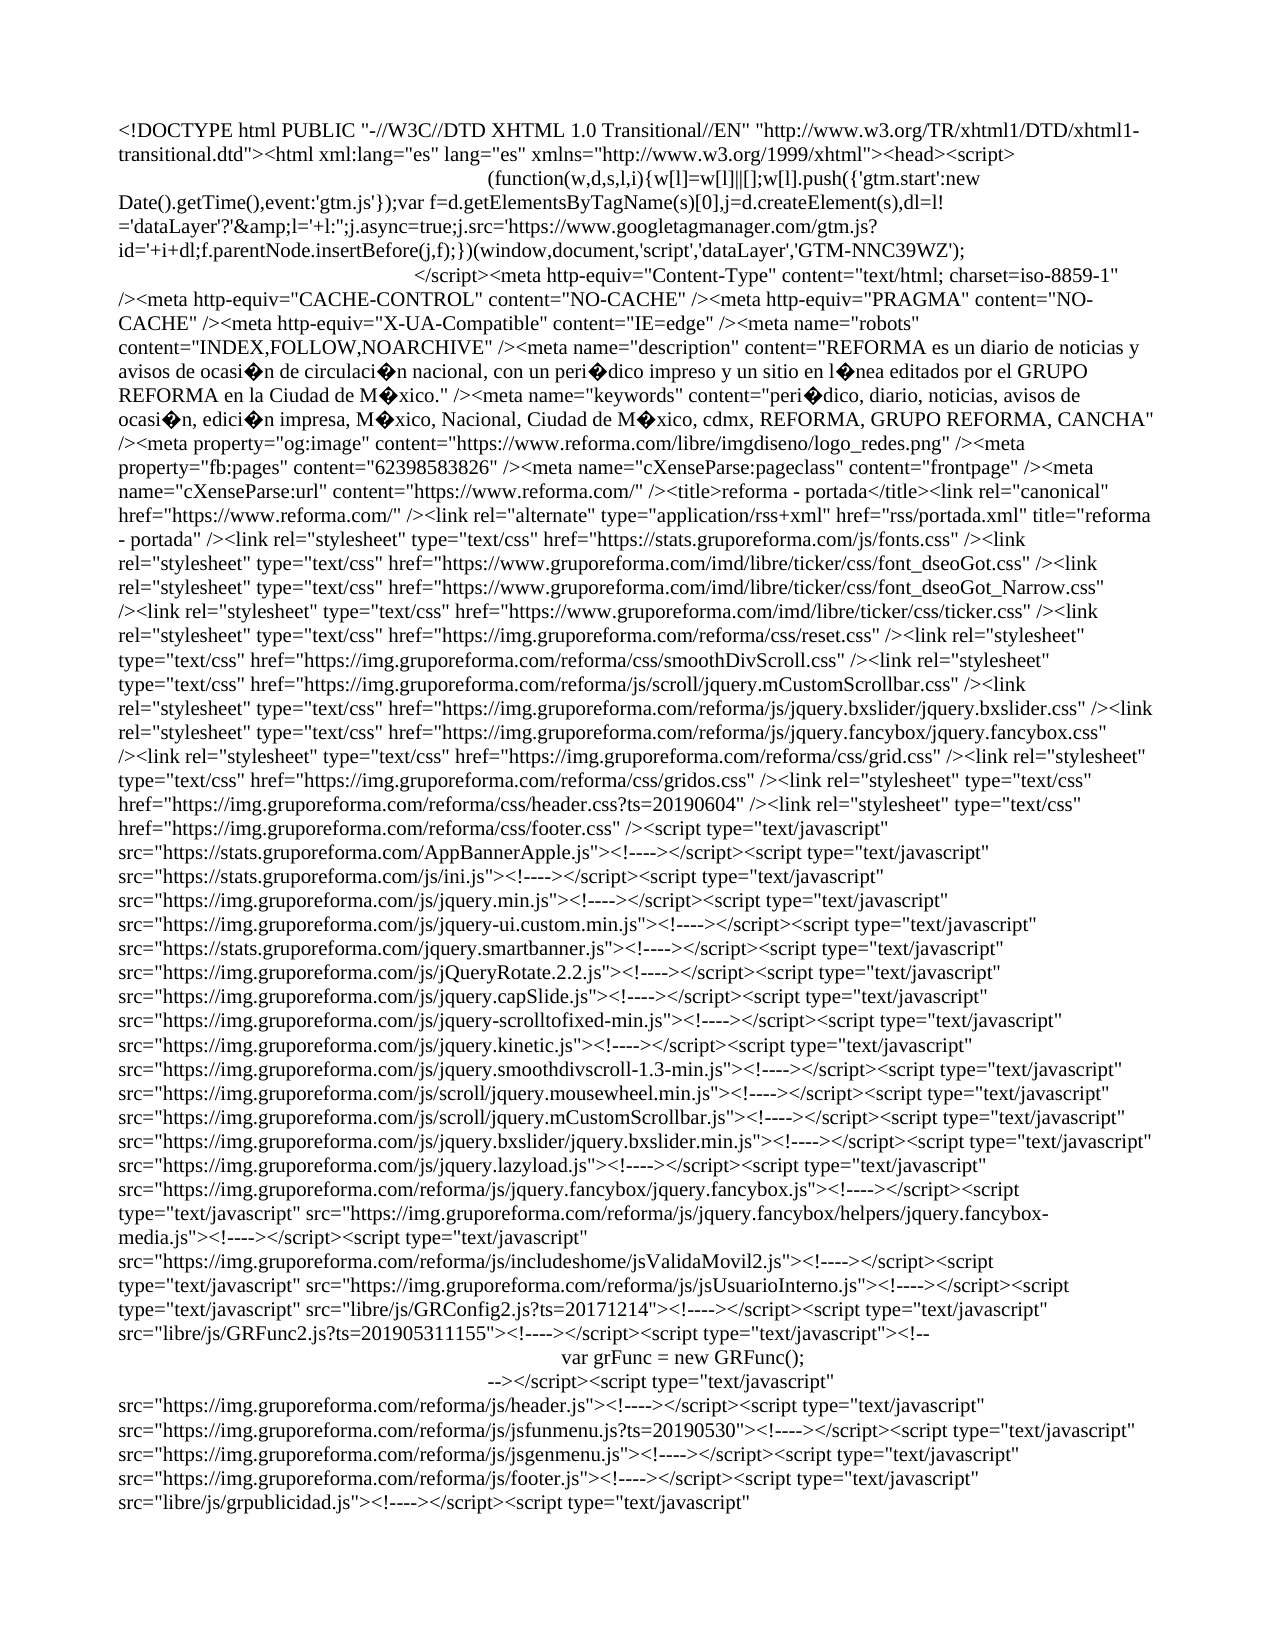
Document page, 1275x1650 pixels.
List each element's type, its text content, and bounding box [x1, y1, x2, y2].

text var grFunc = new GRFunc(); [118, 1345, 1157, 1369]
text </script><meta http-equiv="Content-Type" content="text/html; charset=iso-8859-1" /><meta http-equiv="CACHE-CONTROL" content="NO-CACHE" /><meta http-equiv="PRAGMA" content="NO-CACHE" /><meta http-equiv="X-UA-Compatible" content="IE=edge" /><meta name="robots" content="INDEX,FOLLOW,NOARCHIVE" /><meta name="description" content="REFORMA es un diario de noticias y avisos de ocasi�n de circulaci�n nacional, con un peri�dico impreso y un sitio en l�nea editados por el GRUPO REFORMA en la Ciudad de M�xico." /><meta name="keywords" content="peri�dico, diario, noticias, avisos de ocasi�n, edici�n impresa, M�xico, Nacional, Ciudad de M�xico, cdmx, REFORMA, GRUPO REFORMA, CANCHA" /><meta property="og:image" content="https://www.reforma.com/libre/imgdiseno/logo_redes.png" /><meta property="fb:pages" content="62398583826" /><meta name="cXenseParse:pageclass" content="frontpage" /><meta name="cXenseParse:url" content="https://www.reforma.com/" /><title>reforma - portada</title><link rel="canonical" href="https://www.reforma.com/" /><link rel="alternate" type="application/rss+xml" href="rss/portada.xml" title="reforma - portada" /><link rel="stylesheet" type="text/css" href="https://stats.gruporeforma.com/js/fonts.css" /><link rel="stylesheet" type="text/css" href="https://www.gruporeforma.com/imd/libre/ticker/css/font_dseoGot.css" /><link rel="stylesheet" type="text/css" href="https://www.gruporeforma.com/imd/libre/ticker/css/font_dseoGot_Narrow.css" /><link rel="stylesheet" type="text/css" href="https://www.gruporeforma.com/imd/libre/ticker/css/ticker.css" /><link rel="stylesheet" type="text/css" href="https://img.gruporeforma.com/reforma/css/reset.css" /><link rel="stylesheet" type="text/css" href="https://img.gruporeforma.com/reforma/css/smoothDivScroll.css" /><link rel="stylesheet" type="text/css" href="https://img.gruporeforma.com/reforma/js/scroll/jquery.mCustomScrollbar.css" /><link rel="stylesheet" type="text/css" href="https://img.gruporeforma.com/reforma/js/jquery.bxslider/jquery.bxslider.css" /><link rel="stylesheet" type="text/css" href="https://img.gruporeforma.com/reforma/js/jquery.fancybox/jquery.fancybox.css" /><link rel="stylesheet" type="text/css" href="https://img.gruporeforma.com/reforma/css/grid.css" /><link rel="stylesheet" type="text/css" href="https://img.gruporeforma.com/reforma/css/gridos.css" /><link rel="stylesheet" type="text/css" href="https://img.gruporeforma.com/reforma/css/header.css?ts=20190604" /><link rel="stylesheet" type="text/css" href="https://img.gruporeforma.com/reforma/css/footer.css" /><script type="text/javascript" src="https://stats.gruporeforma.com/AppBannerApple.js"><!----></script><script type="text/javascript" src="https://stats.gruporeforma.com/js/ini.js"><!----></script><script type="text/javascript" src="https://img.gruporeforma.com/js/jquery.min.js"><!----></script><script type="text/javascript" src="https://img.gruporeforma.com/js/jquery-ui.custom.min.js"><!----></script><script type="text/javascript" src="https://stats.gruporeforma.com/jquery.smartbanner.js"><!----></script><script type="text/javascript" src="https://img.gruporeforma.com/js/jQueryRotate.2.2.js"><!----></script><script type="text/javascript" src="https://img.gruporeforma.com/js/jquery.capSlide.js"><!----></script><script type="text/javascript" src="https://img.gruporeforma.com/js/jquery-scrolltofixed-min.js"><!----></script><script type="text/javascript" src="https://img.gruporeforma.com/js/jquery.kinetic.js"><!----></script><script type="text/javascript" src="https://img.gruporeforma.com/js/jquery.smoothdivscroll-1.3-min.js"><!----></script><script type="text/javascript" src="https://img.gruporeforma.com/js/scroll/jquery.mousewheel.min.js"><!----></script><script type="text/javascript" src="https://img.gruporeforma.com/js/scroll/jquery.mCustomScrollbar.js"><!----></script><script type="text/javascript" src="https://img.gruporeforma.com/js/jquery.bxslider/jquery.bxslider.min.js"><!----></script><script type="text/javascript" src="https://img.gruporeforma.com/js/jquery.lazyload.js"><!----></script><script type="text/javascript" src="https://img.gruporeforma.com/reforma/js/jquery.fancybox/jquery.fancybox.js"><!----></script><script type="text/javascript" src="https://img.gruporeforma.com/reforma/js/jquery.fancybox/helpers/jquery.fancybox-media.js"><!----></script><script type="text/javascript" src="https://img.gruporeforma.com/reforma/js/includeshome/jsValidaMovil2.js"><!----></script><script type="text/javascript" src="https://img.gruporeforma.com/reforma/js/jsUsuarioInterno.js"><!----></script><script type="text/javascript" src="libre/js/GRConfig2.js?ts=20171214"><!----></script><script type="text/javascript" src="libre/js/GRFunc2.js?ts=201905311155"><!----></script><script type="text/javascript"><!-- [118, 262, 1157, 1345]
text --></script><script type="text/javascript" src="https://img.gruporeforma.com/reforma/js/header.js"><!----></script><script type="text/javascript" src="https://img.gruporeforma.com/reforma/js/jsfunmenu.js?ts=20190530"><!----></script><script type="text/javascript" src="https://img.gruporeforma.com/reforma/js/jsgenmenu.js"><!----></script><script type="text/javascript" src="https://img.gruporeforma.com/reforma/js/footer.js"><!----></script><script type="text/javascript" src="libre/js/grpublicidad.js"><!----></script><script type="text/javascript" [118, 1369, 1157, 1514]
text <!DOCTYPE html PUBLIC "-//W3C//DTD XHTML 1.0 Transitional//EN" "http://www.w3.org/TR/xhtml1/DTD/xhtml1-transitional.dtd"><html xml:lang="es" lang="es" xmlns="http://www.w3.org/1999/xhtml"><head><script> [118, 118, 1157, 166]
text (function(w,d,s,l,i){w[l]=w[l]||[];w[l].push({'gtm.start':new Date().getTime(),event:'gtm.js'});var f=d.getElementsByTagName(s)[0],j=d.createElement(s),dl=l!='dataLayer'?'&amp;l='+l:'';j.async=true;j.src='https://www.googletagmanager.com/gtm.js?id='+i+dl;f.parentNode.insertBefore(j,f);})(window,document,'script','dataLayer','GTM-NNC39WZ'); [118, 166, 1157, 262]
